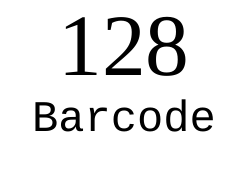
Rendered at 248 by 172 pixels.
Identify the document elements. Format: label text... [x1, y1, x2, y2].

text 128 [9, 15, 238, 94]
text Barcode [9, 94, 238, 144]
